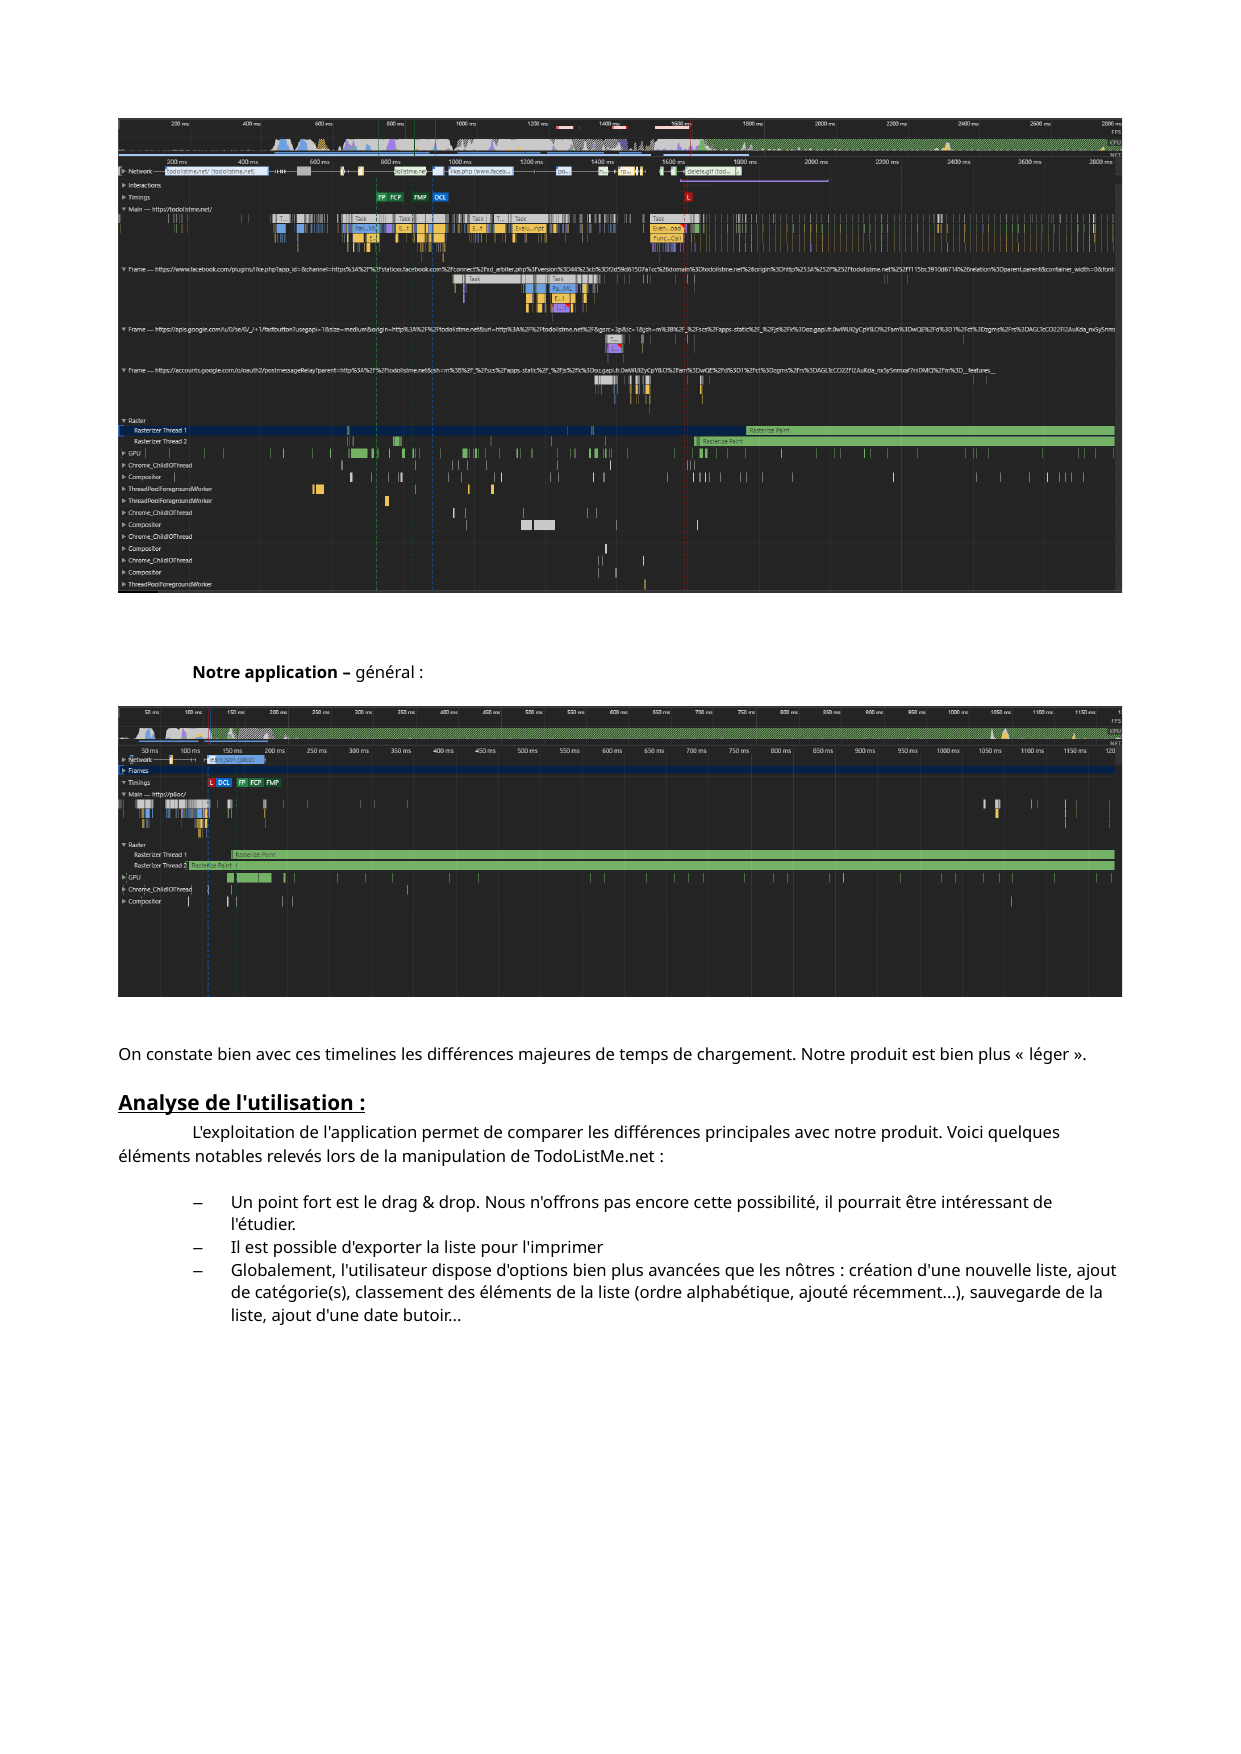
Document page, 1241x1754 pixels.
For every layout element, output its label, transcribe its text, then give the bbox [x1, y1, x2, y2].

text Notre application – général : [118, 661, 1122, 684]
text On constate bien avec ces timelines les différences majeures de temps de chargement. Notre produit est bien plus « léger ». [118, 1042, 1122, 1065]
picture [118, 706, 1123, 997]
list Un point fort est le drag & drop. Nous n'offrons pas encore cette possibilité, il pourrait être intéressant de l'étudier. [193, 1190, 1122, 1236]
list Globalement, l'utilisateur dispose d'options bien plus avancées que les nôtres : création d'une nouvelle liste, ajout de catégorie(s), classement des éléments de la liste (ordre alphabétique, ajouté récemment...), sauvegarde de la liste, ajout d'une date butoir... [193, 1258, 1122, 1326]
picture [118, 118, 1123, 593]
list Il est possible d'exporter la liste pour l'imprimer [193, 1236, 1122, 1258]
text L'exploitation de l'application permet de comparer les différences principales avec notre produit. Voici quelques éléments notables relevés lors de la manipulation de TodoListMe.net : [118, 1116, 1122, 1167]
text Analyse de l'utilisation : [118, 1088, 1122, 1116]
